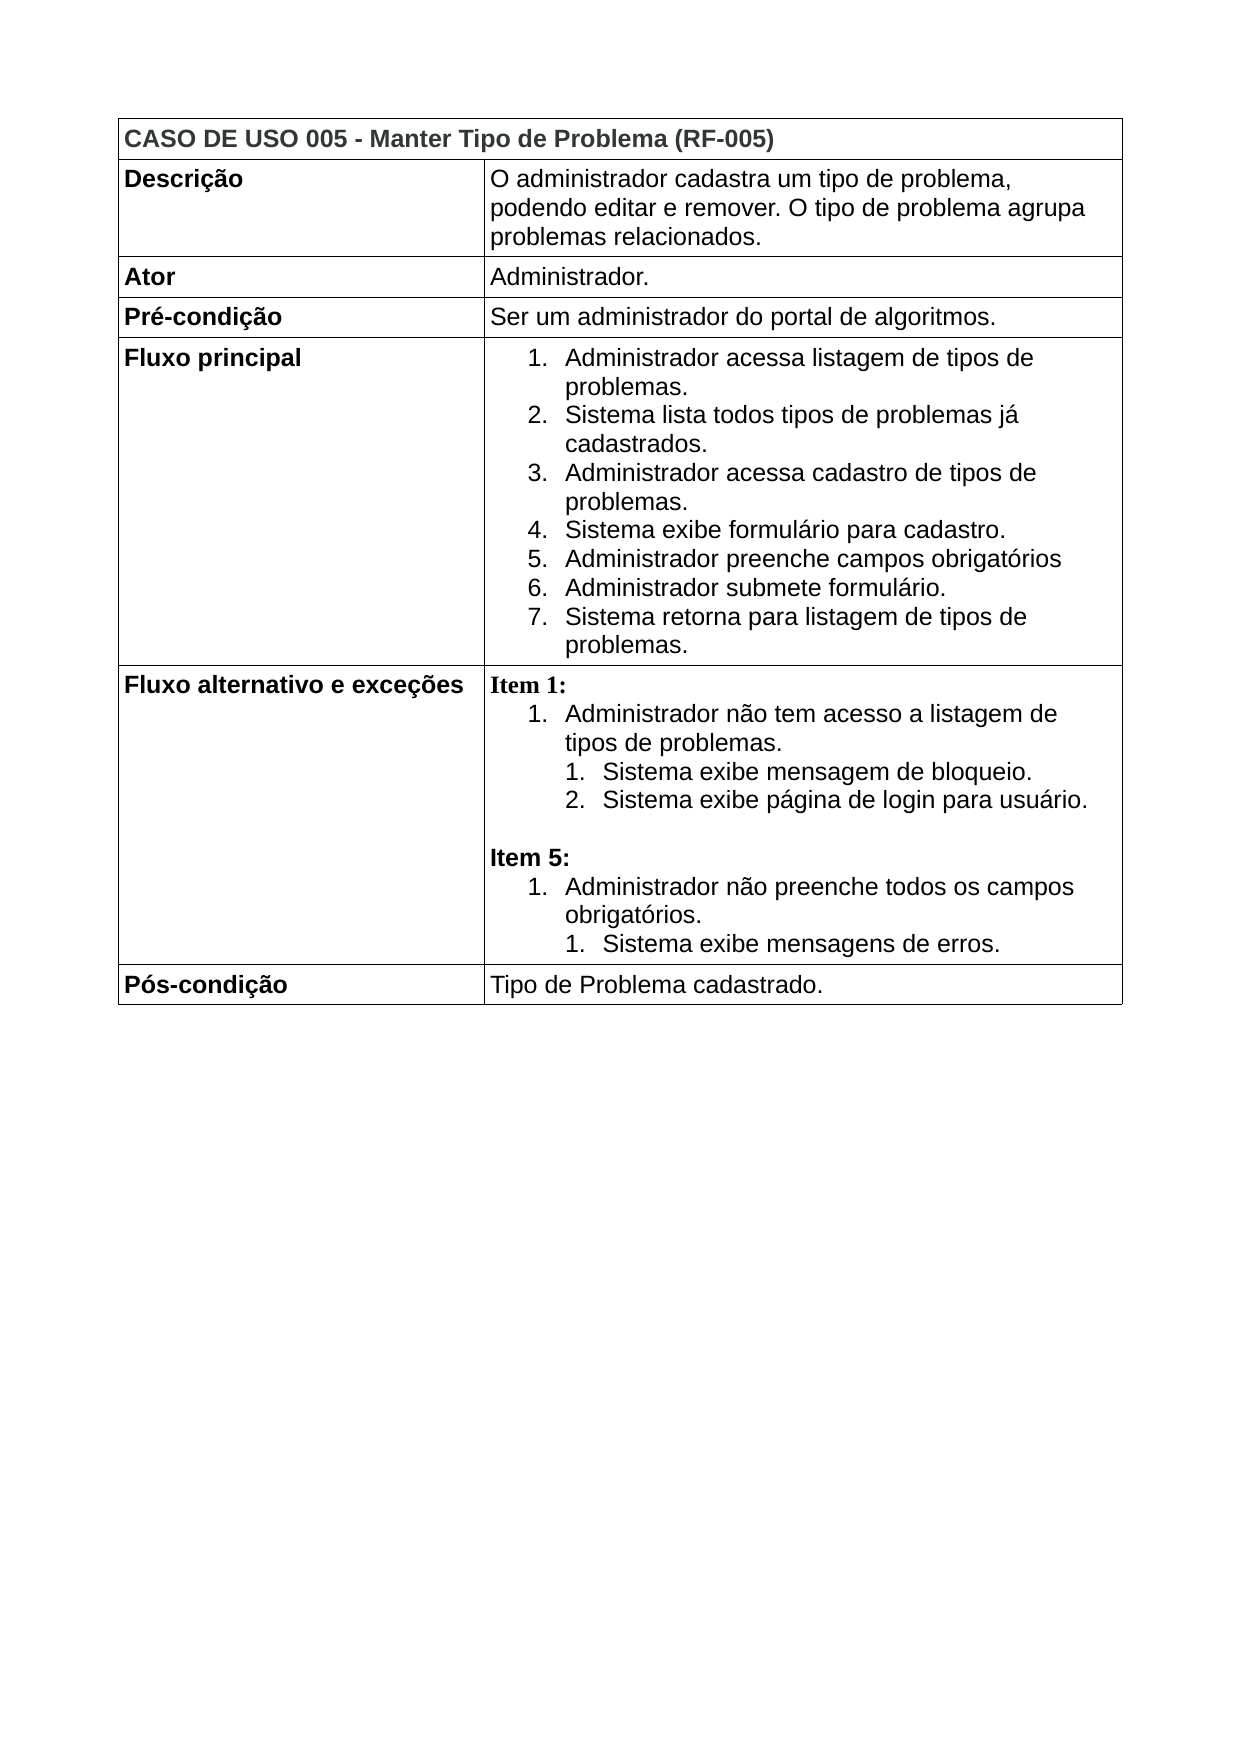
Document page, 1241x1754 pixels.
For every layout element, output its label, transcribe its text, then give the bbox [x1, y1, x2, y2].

table_cell Item 1: Administrador não tem acesso a listagem de tipos de problemas. Sistema exibe mensagem de bloqueio. Sistema exibe página de login para usuário. Item 5: Administrador não preenche todos os campos obrigatórios. Sistema exibe mensagens de erros. [485, 666, 1122, 964]
table_cell O administrador cadastra um tipo de problema, podendo editar e remover. O tipo de problema agrupa problemas relacionados. [485, 160, 1122, 256]
table_cell Pós-condição [119, 965, 484, 1004]
table_cell Administrador acessa listagem de tipos de problemas. Sistema lista todos tipos de problemas já cadastrados. Administrador acessa cadastro de tipos de problemas. Sistema exibe formulário para cadastro. Administrador preenche campos obrigatórios Administrador submete formulário. Sistema retorna para listagem de tipos de problemas. [485, 338, 1122, 665]
table_cell Administrador. [485, 257, 1122, 297]
table_cell Pré-condição [119, 298, 484, 337]
table_cell Descrição [119, 160, 484, 256]
table_cell Ser um administrador do portal de algoritmos. [485, 298, 1122, 337]
table_cell Fluxo alternativo e exceções [119, 666, 484, 964]
table_cell Ator [119, 257, 484, 297]
table_cell Tipo de Problema cadastrado. [485, 965, 1122, 1004]
table_cell Fluxo principal [119, 338, 484, 665]
table_header CASO DE USO 005 - Manter Tipo de Problema (RF-005) [119, 119, 1122, 158]
